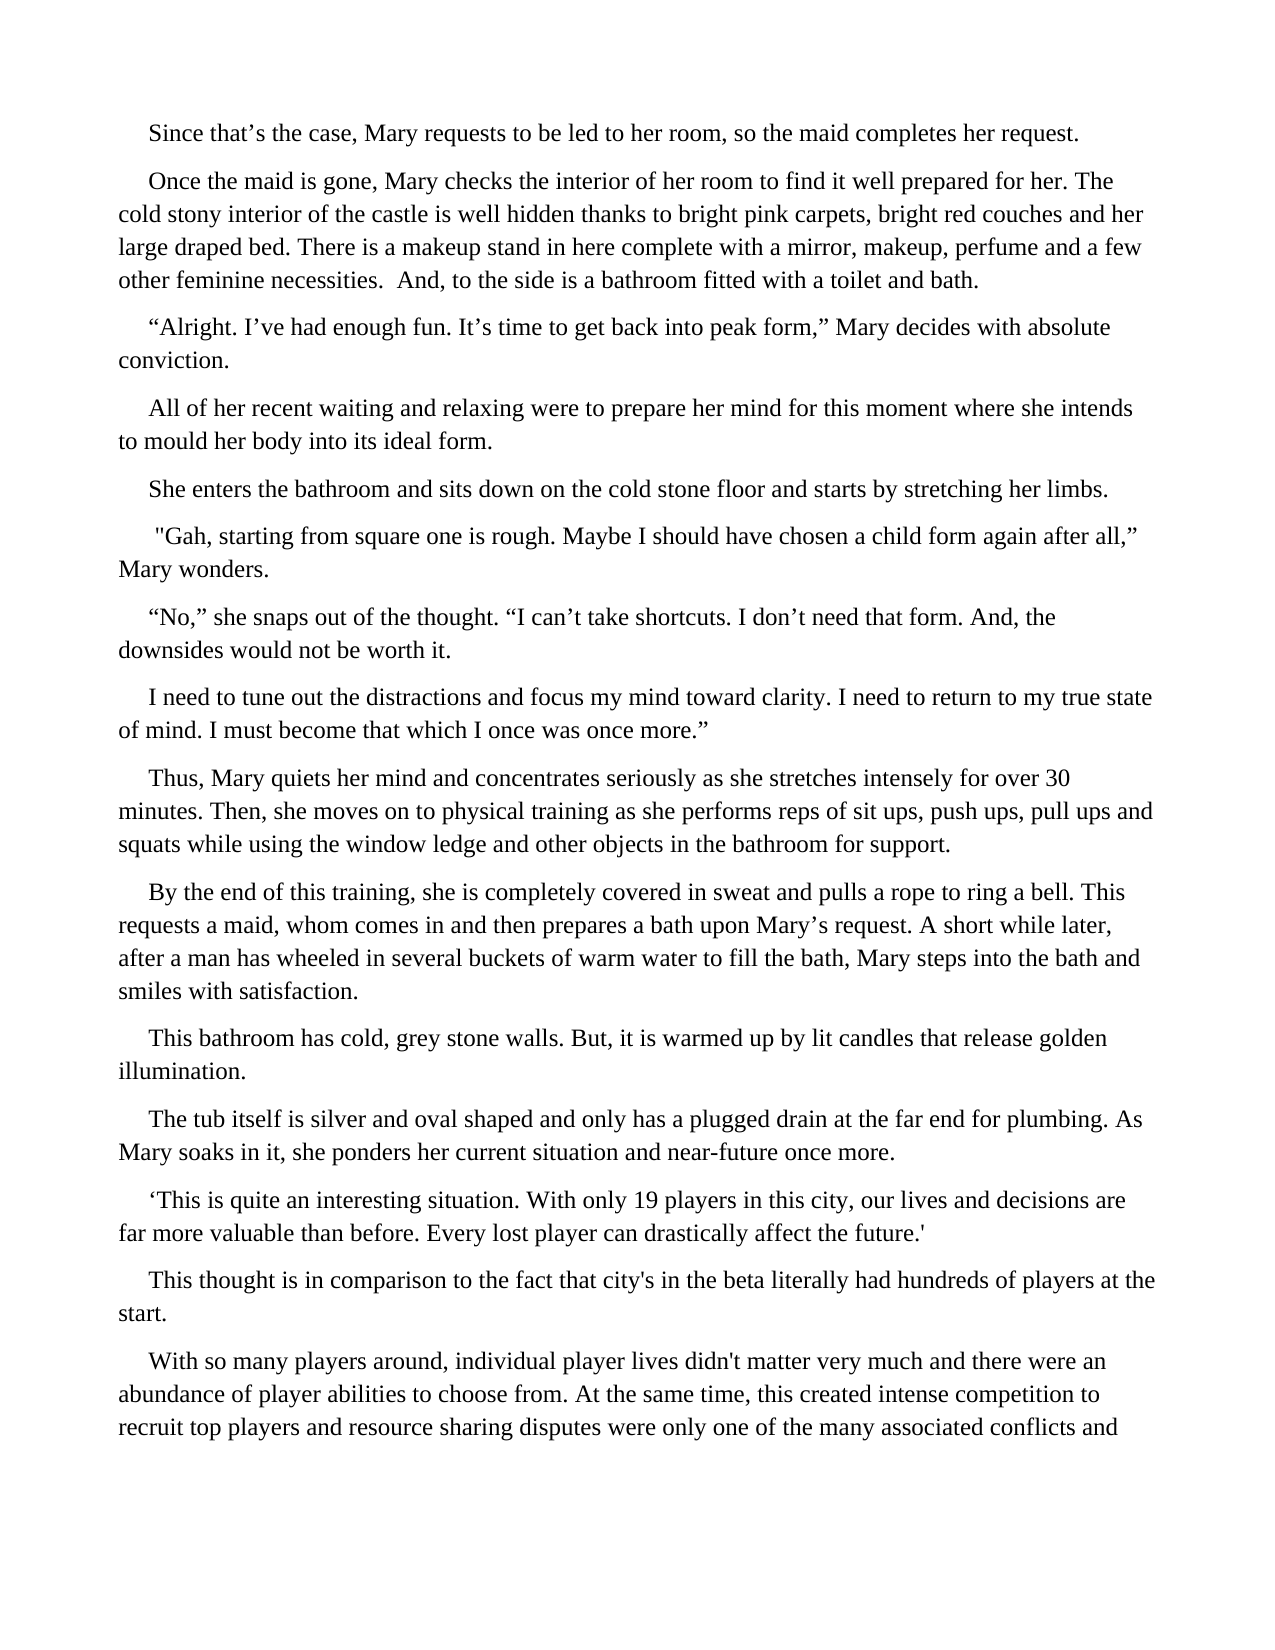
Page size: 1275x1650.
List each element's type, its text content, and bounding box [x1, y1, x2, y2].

text This bathroom has cold, grey stone walls. But, it is warmed up by lit candles that release golden illumination. [118, 1023, 1157, 1085]
text "Gah, starting from square one is rough. Maybe I should have chosen a child form again after all,” Mary wonders. [118, 521, 1157, 583]
text By the end of this training, she is completely covered in sweat and pulls a rope to ring a bell. This requests a maid, whom comes in and then prepares a bath upon Mary’s request. A short while later, after a man has wheeled in several buckets of warm water to fill the bath, Mary steps into the bath and smiles with satisfaction. [118, 877, 1157, 1004]
text All of her recent waiting and relaxing were to prepare her mind for this moment where she intends to mould her body into its ideal form. [118, 393, 1157, 455]
text ‘This is quite an interesting situation. With only 19 players in this city, our lives and decisions are far more valuable than before. Every lost player can drastically affect the future.' [118, 1185, 1157, 1246]
text Since that’s the case, Mary requests to be led to her room, so the maid completes her request. [118, 118, 1157, 147]
text The tub itself is silver and oval shaped and only has a plugged drain at the far end for plumbing. As Mary soaks in it, she ponders her current situation and near-future once more. [118, 1104, 1157, 1166]
text Thus, Mary quiets her mind and concentrates seriously as she stretches intensely for over 30 minutes. Then, she moves on to physical training as she performs reps of sit ups, push ups, pull ups and squats while using the window ledge and other objects in the bathroom for support. [118, 763, 1157, 858]
text “Alright. I’ve had enough fun. It’s time to get back into peak form,” Mary decides with absolute conviction. [118, 312, 1157, 374]
text “No,” she snaps out of the thought. “I can’t take shortcuts. I don’t need that form. And, the downsides would not be worth it. [118, 602, 1157, 664]
text I need to tune out the distractions and focus my mind toward clarity. I need to return to my true state of mind. I must become that which I once was once more.” [118, 682, 1157, 744]
text This thought is in comparison to the fact that city's in the beta literally had hundreds of players at the start. [118, 1265, 1157, 1327]
text She enters the bathroom and sits down on the cold stone floor and starts by stretching her limbs. [118, 474, 1157, 502]
text Once the maid is gone, Mary checks the interior of her room to find it well prepared for her. The cold stony interior of the castle is well hidden thanks to bright pink carpets, bright red couches and her large draped bed. There is a makeup stand in here complete with a mirror, makeup, perfume and a few other feminine necessities. And, to the side is a bathroom fitted with a toilet and bath. [118, 166, 1157, 293]
text With so many players around, individual player lives didn't matter very much and there were an abundance of player abilities to choose from. At the same time, this created intense competition to recruit top players and resource sharing disputes were only one of the many associated conflicts and [118, 1346, 1157, 1441]
